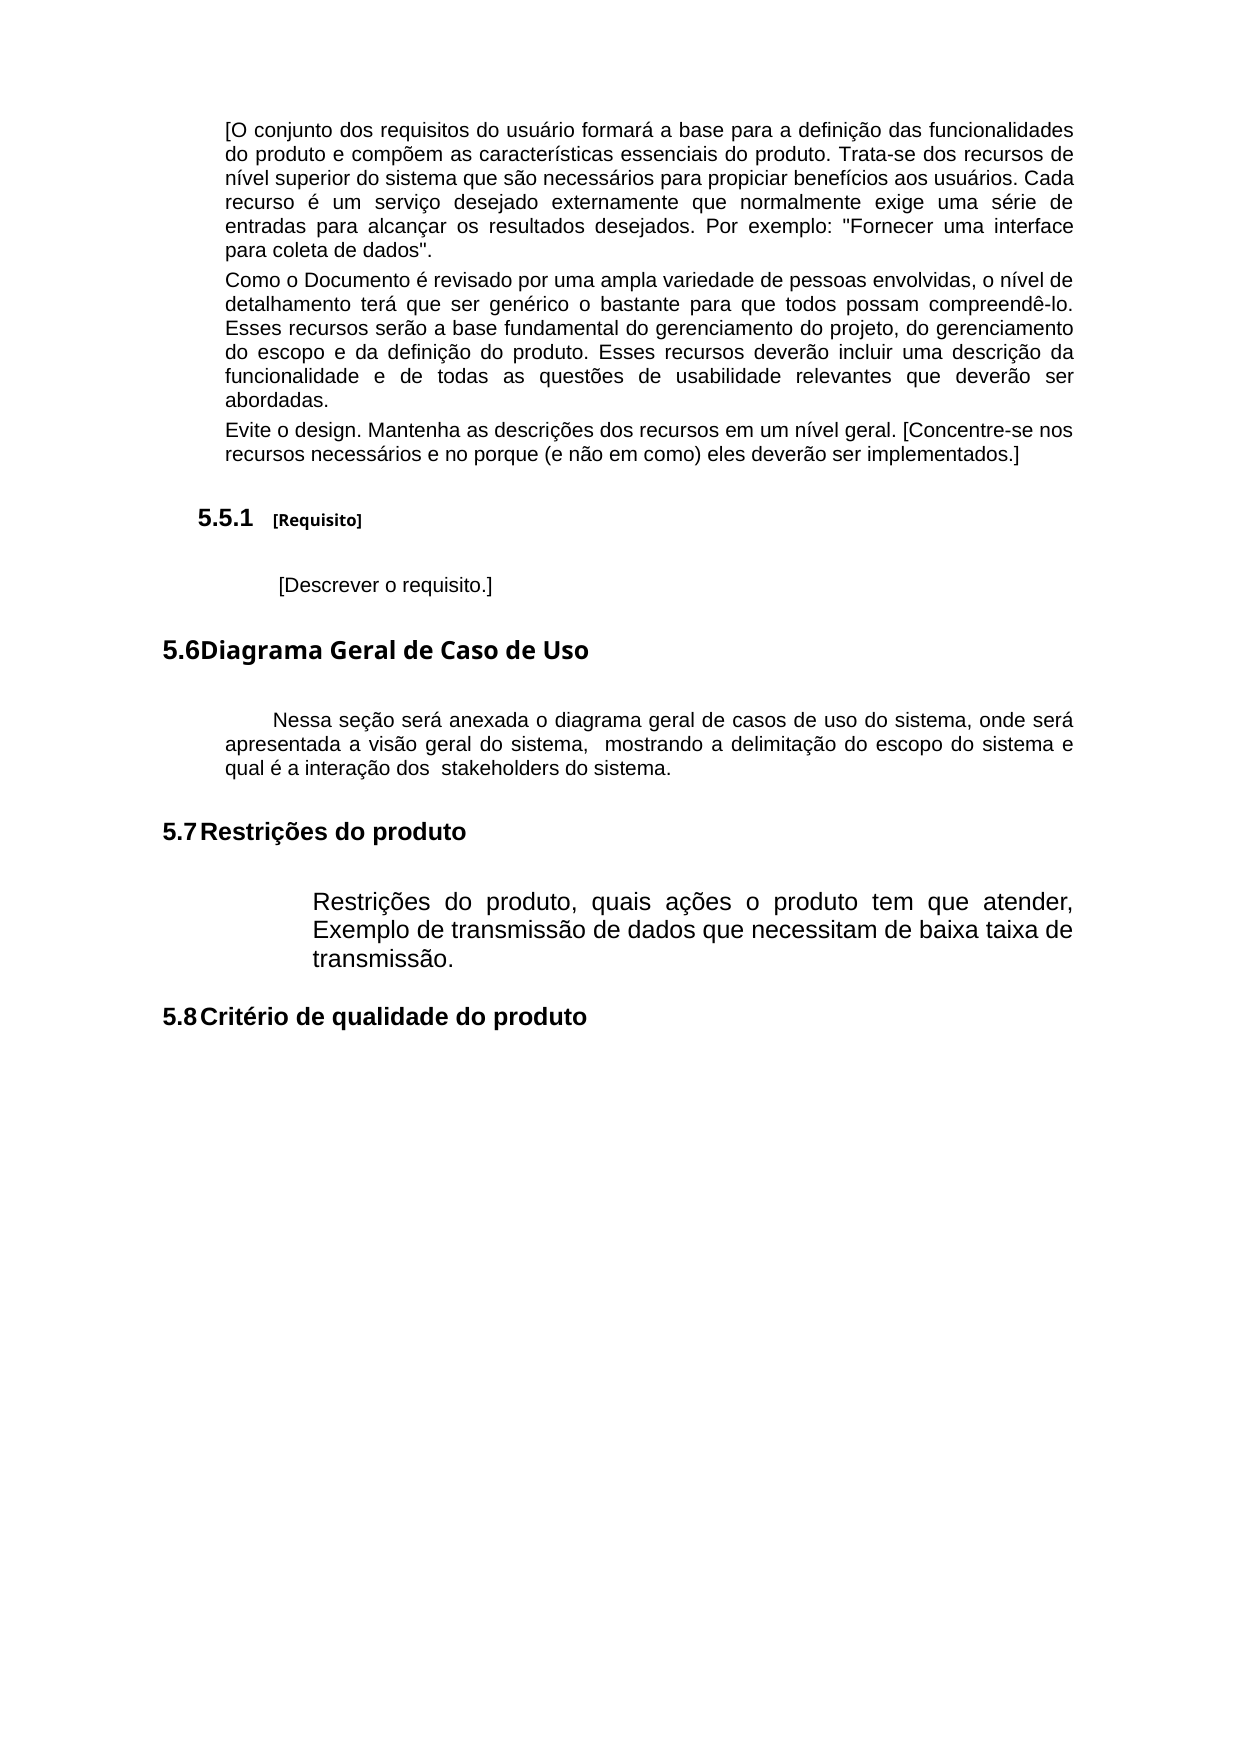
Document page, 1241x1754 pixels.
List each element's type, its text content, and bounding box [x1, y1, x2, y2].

text [Descrever o requisito.] [273, 572, 1075, 596]
list Restrições do produto, quais ações o produto tem que atender, Exemplo de transmissão de dados que necessitam de baixa taixa de transmissão. [275, 887, 1075, 973]
text Evite o design. Mantenha as descrições dos recursos em um nível geral. [Concentre-se nos recursos necessários e no porque (e não em como) eles deverão ser implementados.] [225, 418, 1075, 466]
list [Requisito] [198, 502, 1075, 531]
text [O conjunto dos requisitos do usuário formará a base para a definição das funcionalidades do produto e compõem as características essenciais do produto. Trata-se dos recursos de nível superior do sistema que são necessários para propiciar benefícios aos usuários. Cada recurso é um serviço desejado externamente que normalmente exige uma série de entradas para alcançar os resultados desejados. Por exemplo: "Fornecer uma interface para coleta de dados". [225, 118, 1075, 262]
subtitle Restrições do produto [162, 817, 1075, 845]
subtitle Critério de qualidade do produto [162, 1002, 1075, 1030]
text Nessa seção será anexada o diagrama geral de casos de uso do sistema, onde será apresentada a visão geral do sistema, mostrando a delimitação do escopo do sistema e qual é a interação dos stakeholders do sistema. [225, 708, 1075, 780]
text Como o Documento é revisado por uma ampla variedade de pessoas envolvidas, o nível de detalhamento terá que ser genérico o bastante para que todos possam compreendê-lo. Esses recursos serão a base fundamental do gerenciamento do projeto, do gerenciamento do escopo e da definição do produto. Esses recursos deverão incluir uma descrição da funcionalidade e de todas as questões de usabilidade relevantes que deverão ser abordadas. [225, 268, 1075, 412]
subtitle Diagrama Geral de Caso de Uso [162, 633, 1075, 667]
